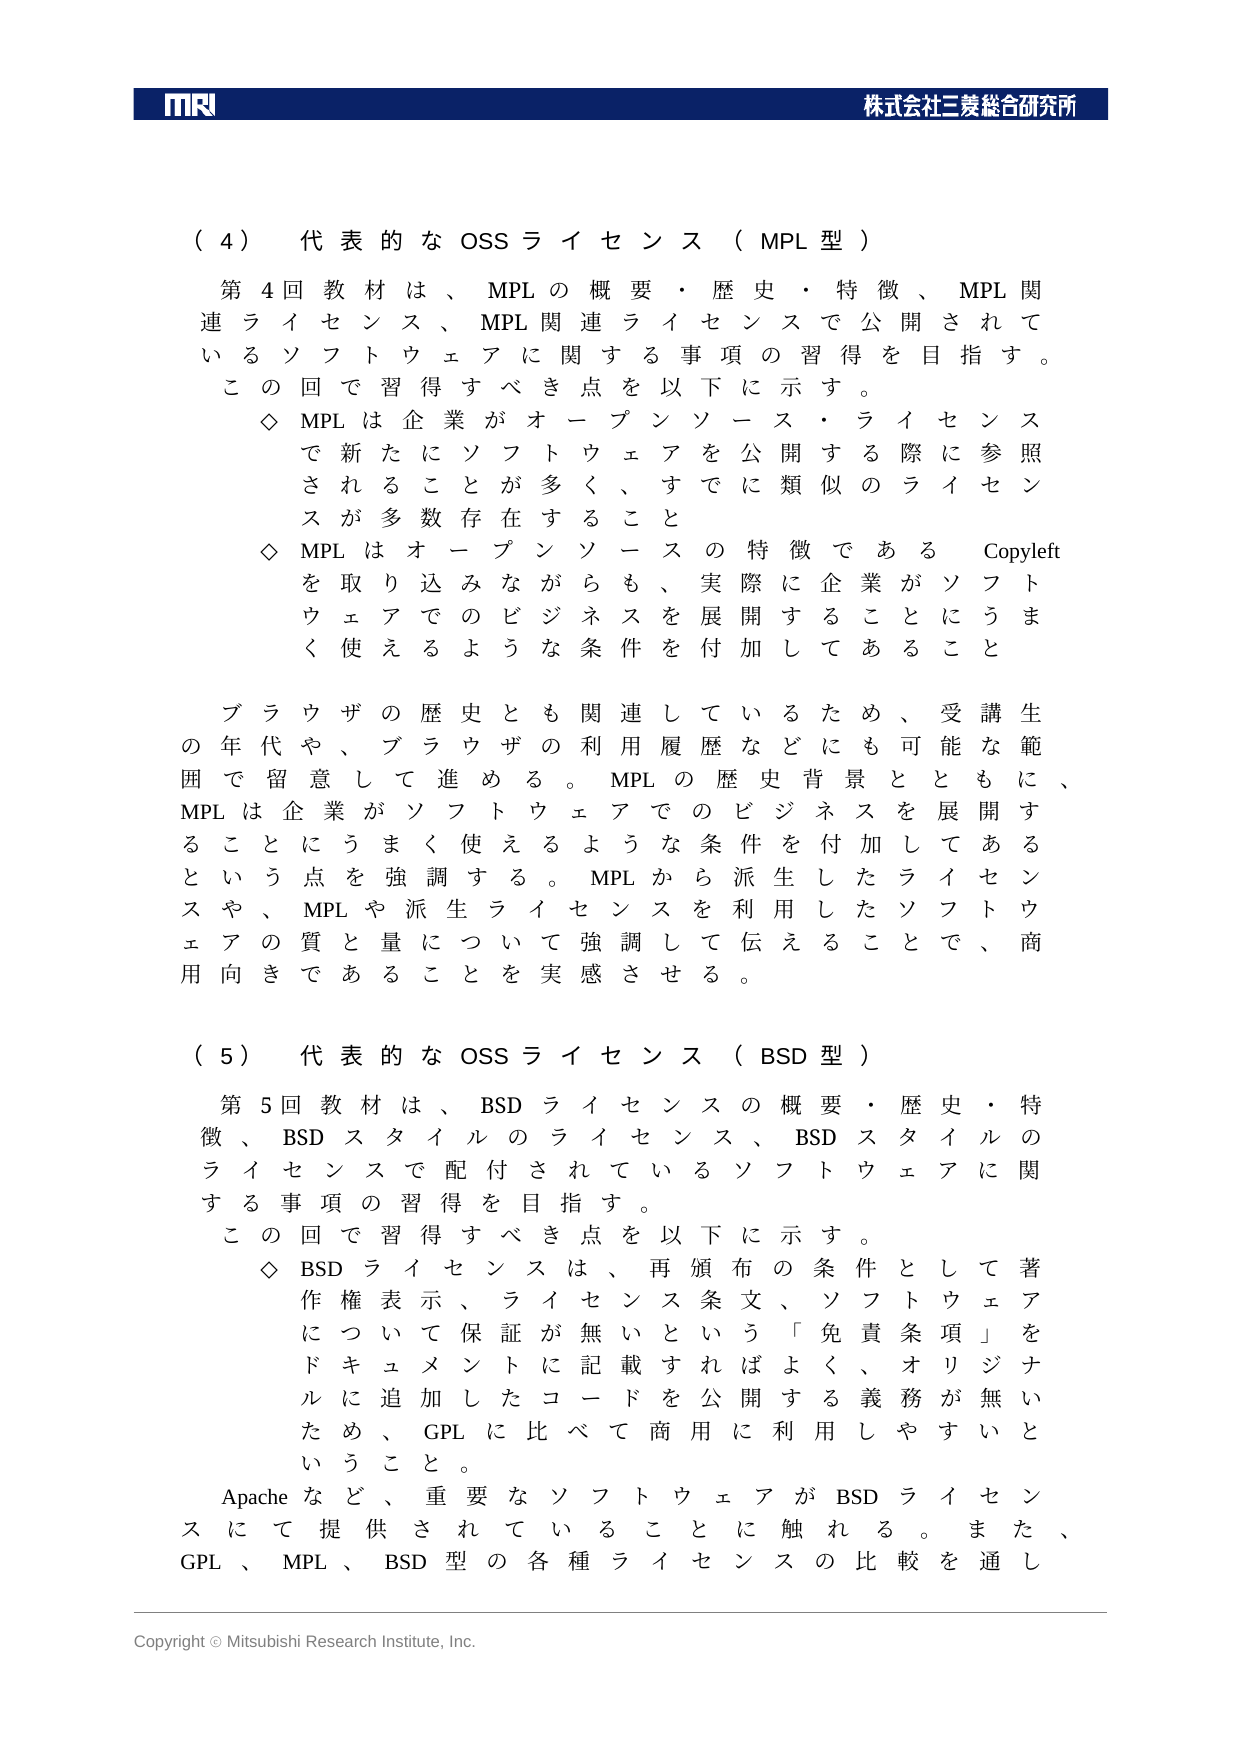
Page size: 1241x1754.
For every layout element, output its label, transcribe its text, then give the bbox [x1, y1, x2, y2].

list MPLはオープンソースの特徴である Copyleft を取り込みながらも、実際に企業がソフトウェアでのビジネスを展開することにうまく使えるような条件を付加してあること [240, 533, 1060, 663]
text 第5回教材は、BSDライセンスの概要・歴史・特徴、BSDスタイルのライセンス、BSDスタイルのライセンスで配付されているソフトウェアに関する事項の習得を目指す。 [200, 1087, 1060, 1218]
list MPLは企業がオープンソース・ライセンスで新たにソフトウェアを公開する際に参照されることが多く、すでに類似のライセンスが多数存在すること [240, 403, 1060, 533]
subtitle 代表的なOSSライセンス（BSD型） [180, 1022, 1060, 1087]
text Apacheなど、重要なソフトウェアがBSDライセンスにて提供されていることに触れる。また、GPL、MPL、BSD型の各種ライセンスの比較を通して、第3回～第5回の復習をする。 [180, 1479, 1060, 1576]
picture [133, 88, 1109, 120]
subtitle 代表的なOSSライセンス（MPL型） [180, 207, 1060, 272]
text この回で習得すべき点を以下に示す。 [200, 370, 1060, 403]
text 第4回教材は、MPLの概要・歴史・特徴、MPL関連ライセンス、MPL関連ライセンスで公開されているソフトウェアに関する事項の習得を目指す。 [200, 272, 1060, 370]
text ブラウザの歴史とも関連しているため、受講生の年代や、ブラウザの利用履歴などにも可能な範囲で留意して進める。MPLの歴史背景とともに、MPLは企業がソフトウェアでのビジネスを展開することにうまく使えるような条件を付加してあるという点を強調する。MPLから派生したライセンスや、MPLや派生ライセンスを利用したソフトウェアの質と量について強調して伝えることで、商用向きであることを実感させる。 [180, 696, 1060, 989]
list BSDライセンスは、再頒布の条件として著作権表示、ライセンス条文、ソフトウェアについて保証が無いという「免責条項」をドキュメントに記載すればよく、オリジナルに追加したコードを公開する義務が無いため、GPLに比べて商用に利用しやすいということ。 [240, 1250, 1060, 1479]
text この回で習得すべき点を以下に示す。 [200, 1218, 1060, 1250]
